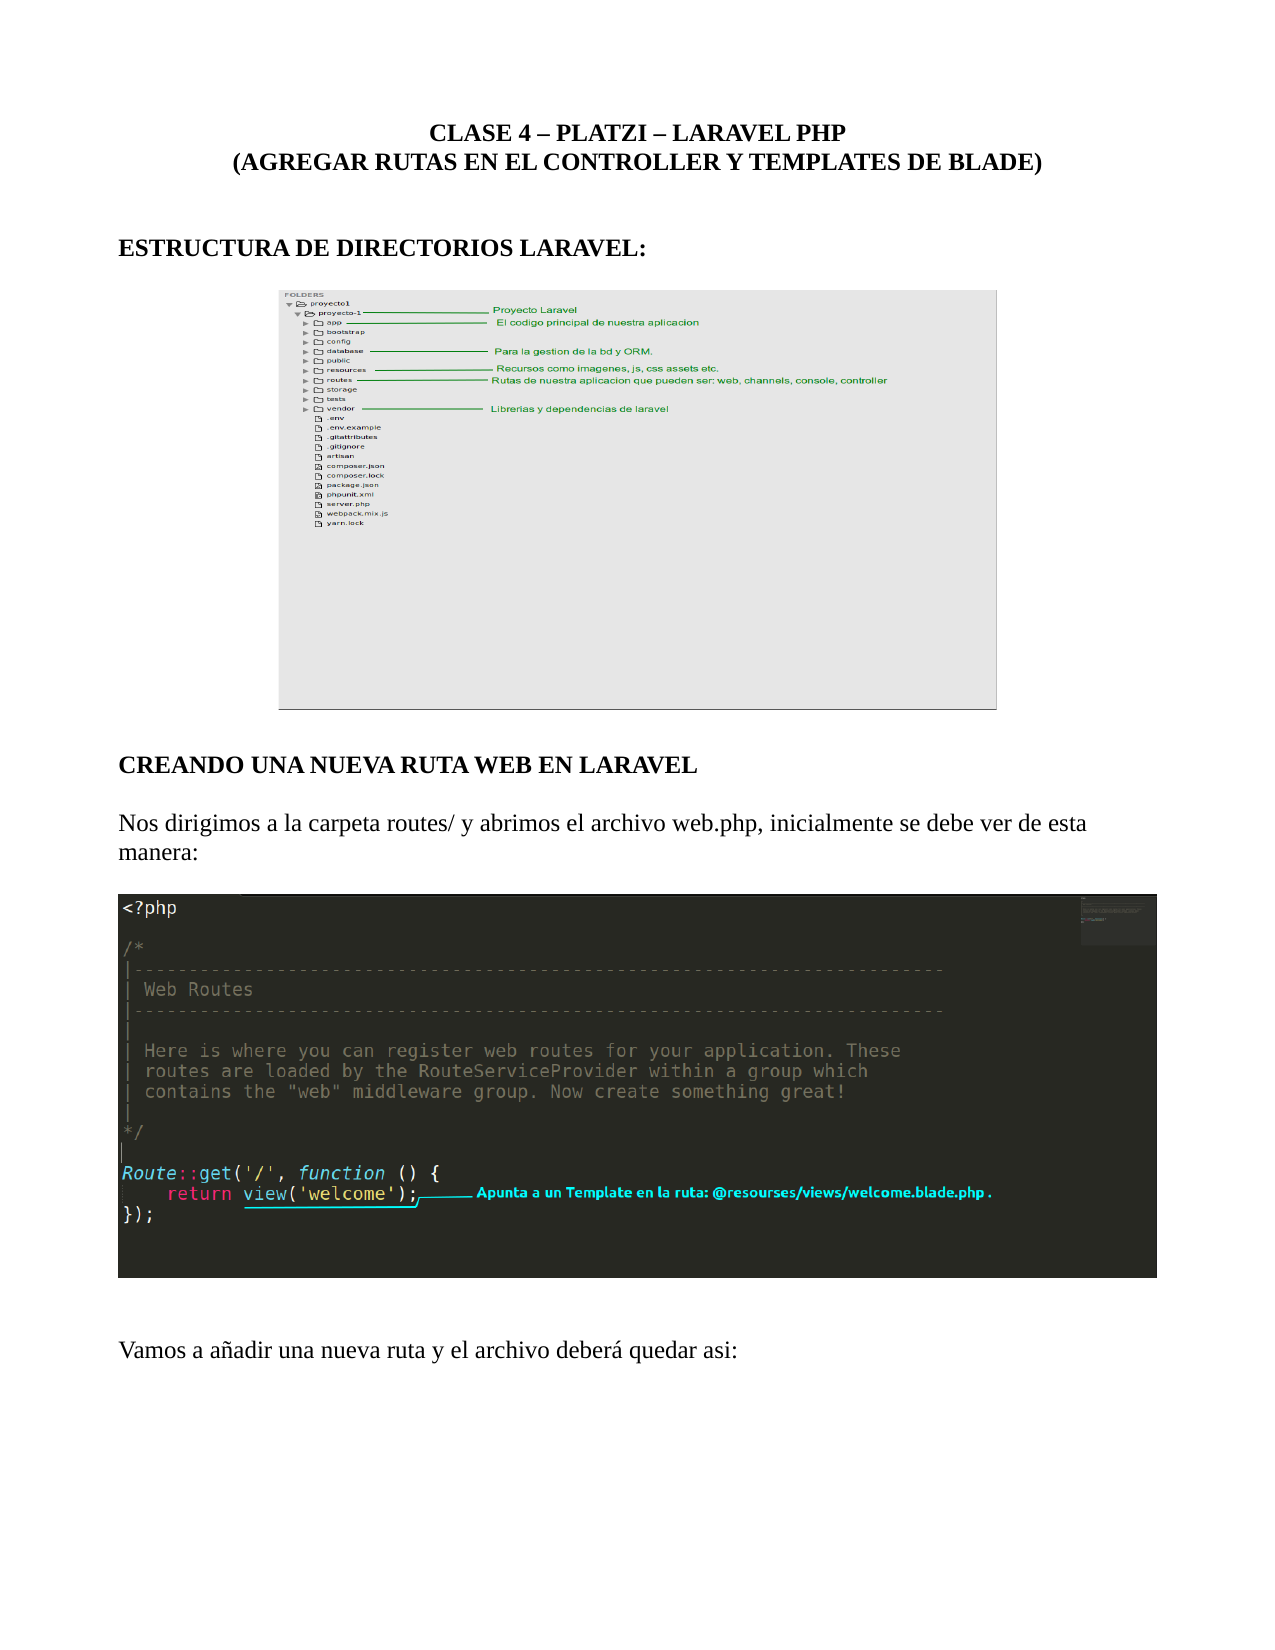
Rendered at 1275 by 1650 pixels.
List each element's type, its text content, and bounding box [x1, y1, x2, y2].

picture [118, 894, 1157, 1278]
text Vamos a añadir una nueva ruta y el archivo deberá quedar asi: [118, 1335, 1157, 1364]
text Nos dirigimos a la carpeta routes/ y abrimos el archivo web.php, inicialmente se debe ver de esta manera: [118, 808, 1157, 866]
text (AGREGAR RUTAS EN EL CONTROLLER Y TEMPLATES DE BLADE) [118, 147, 1157, 176]
picture [278, 290, 997, 710]
text ESTRUCTURA DE DIRECTORIOS LARAVEL: [118, 233, 1157, 262]
text CREANDO UNA NUEVA RUTA WEB EN LARAVEL [118, 751, 1157, 779]
text CLASE 4 – PLATZI – LARAVEL PHP [118, 118, 1157, 147]
